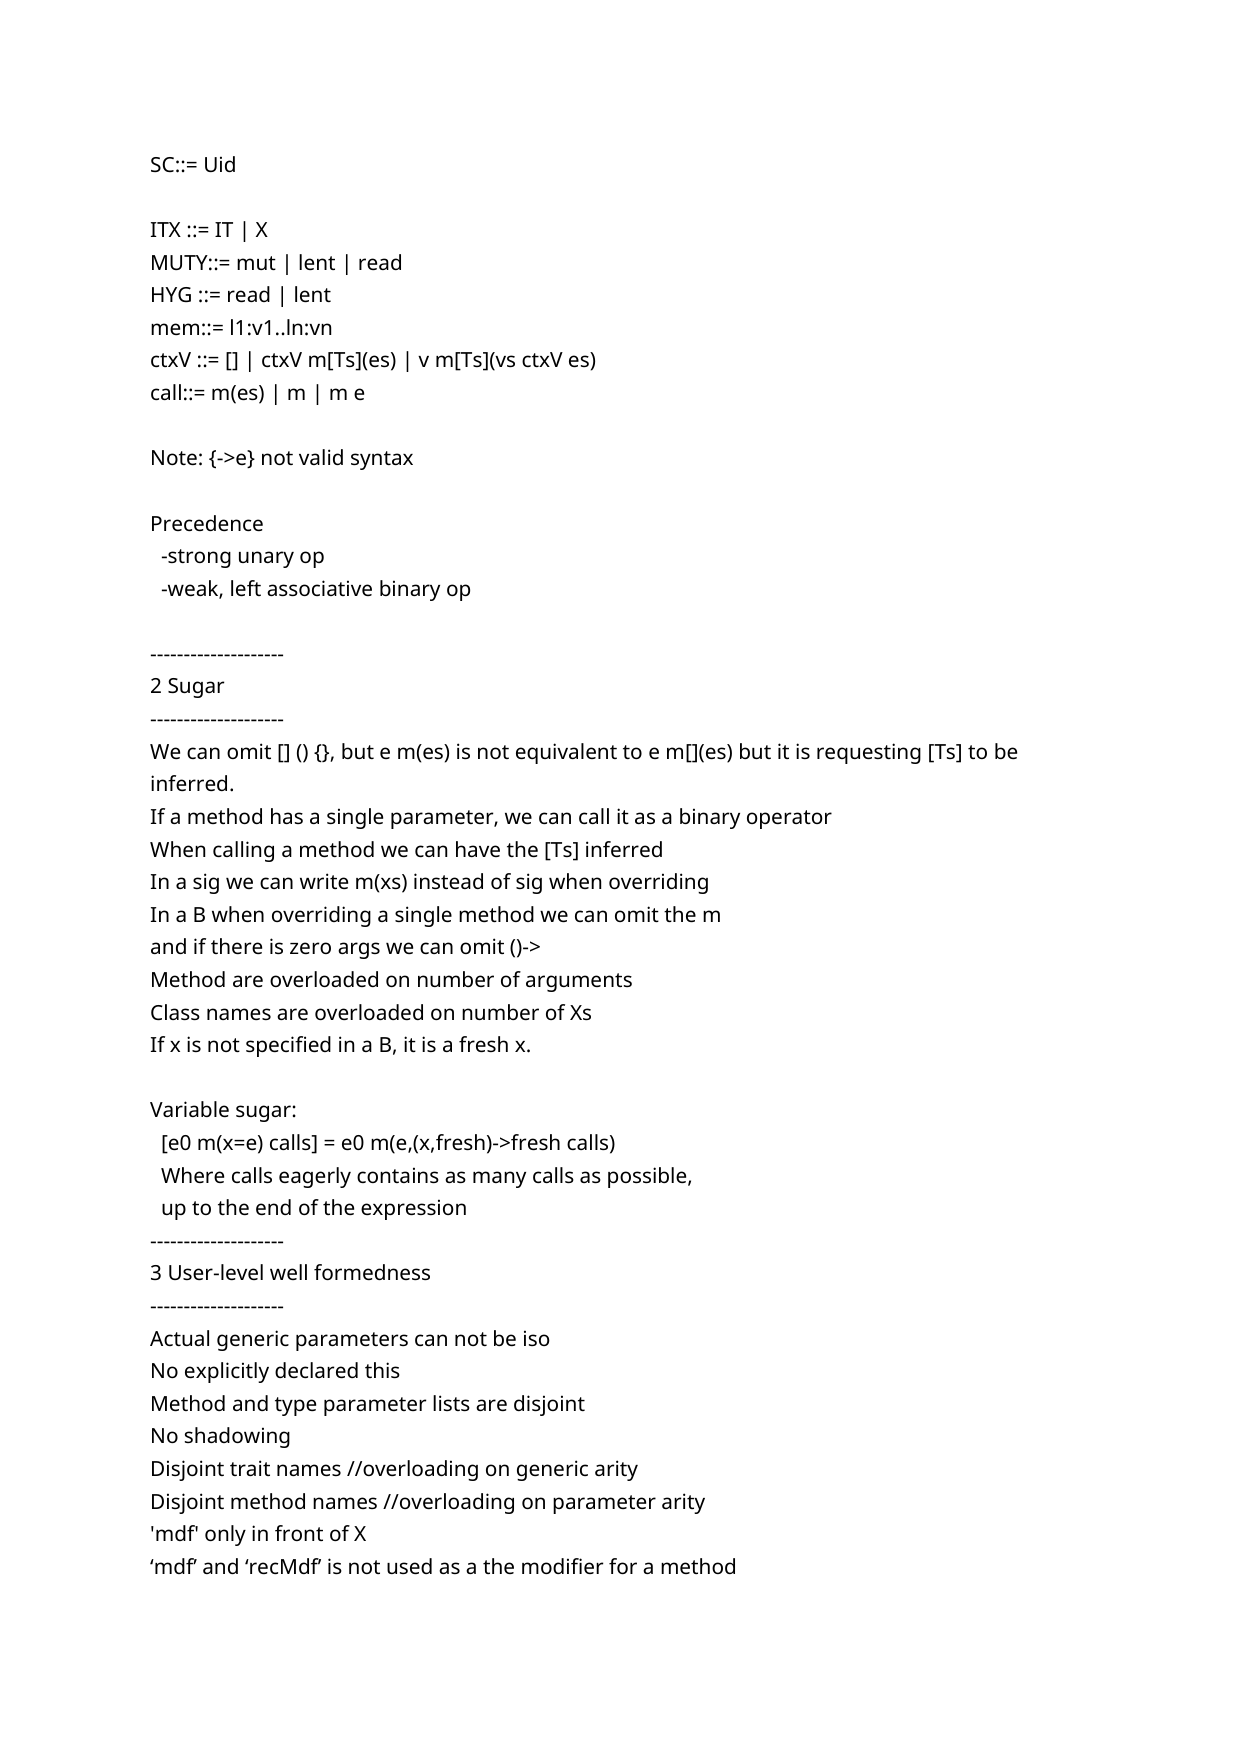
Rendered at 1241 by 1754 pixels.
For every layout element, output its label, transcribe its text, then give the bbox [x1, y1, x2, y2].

text ITX ::= IT | X [150, 215, 1090, 244]
text If a method has a single parameter, we can call it as a binary operator [150, 802, 1090, 831]
text HYG ::= read | lent [150, 280, 1090, 309]
text No shadowing [150, 1422, 1090, 1450]
text Disjoint trait names //overloading on generic arity [150, 1454, 1090, 1483]
text [e0 m(x=e) calls] = e0 m(e,(x,fresh)->fresh calls) [150, 1128, 1090, 1157]
text MUTY::= mut | lent | read [150, 248, 1090, 276]
text ctxV ::= [] | ctxV m[Ts](es) | v m[Ts](vs ctxV es) [150, 346, 1090, 374]
text SC::= Uid [150, 150, 1090, 178]
text Variable sugar: [150, 1096, 1090, 1124]
text Method and type parameter lists are disjoint [150, 1389, 1090, 1417]
text We can omit [] () {}, but e m(es) is not equivalent to e m[](es) but it is requesting [Ts] to be inferred. [150, 737, 1090, 798]
text Disjoint method names //overloading on parameter arity [150, 1487, 1090, 1515]
text mem::= l1:v1..ln:vn [150, 313, 1090, 341]
text Actual generic parameters can not be iso [150, 1324, 1090, 1352]
text If x is not specified in a B, it is a fresh x. [150, 1030, 1090, 1059]
text -------------------- [150, 639, 1090, 667]
text -------------------- [150, 1291, 1090, 1319]
text -------------------- [150, 1226, 1090, 1254]
text In a B when overriding a single method we can omit the m [150, 900, 1090, 928]
text -weak, left associative binary op [150, 574, 1090, 602]
text Precedence [150, 509, 1090, 537]
text and if there is zero args we can omit ()-> [150, 932, 1090, 961]
text Method are overloaded on number of arguments [150, 965, 1090, 993]
text Where calls eagerly contains as many calls as possible, up to the end of the expression [150, 1161, 1090, 1222]
text ‘mdf’ and ‘recMdf’ is not used as a the modifier for a method [150, 1552, 1090, 1580]
text Class names are overloaded on number of Xs [150, 998, 1090, 1026]
text 'mdf' only in front of X [150, 1519, 1090, 1548]
text 2 Sugar [150, 672, 1090, 700]
text -strong unary op [150, 541, 1090, 570]
text Note: {->e} not valid syntax [150, 443, 1090, 472]
text In a sig we can write m(xs) instead of sig when overriding [150, 867, 1090, 896]
text No explicitly declared this [150, 1356, 1090, 1385]
text -------------------- [150, 704, 1090, 733]
text When calling a method we can have the [Ts] inferred [150, 835, 1090, 863]
text 3 User-level well formedness [150, 1258, 1090, 1287]
text call::= m(es) | m | m e [150, 378, 1090, 407]
